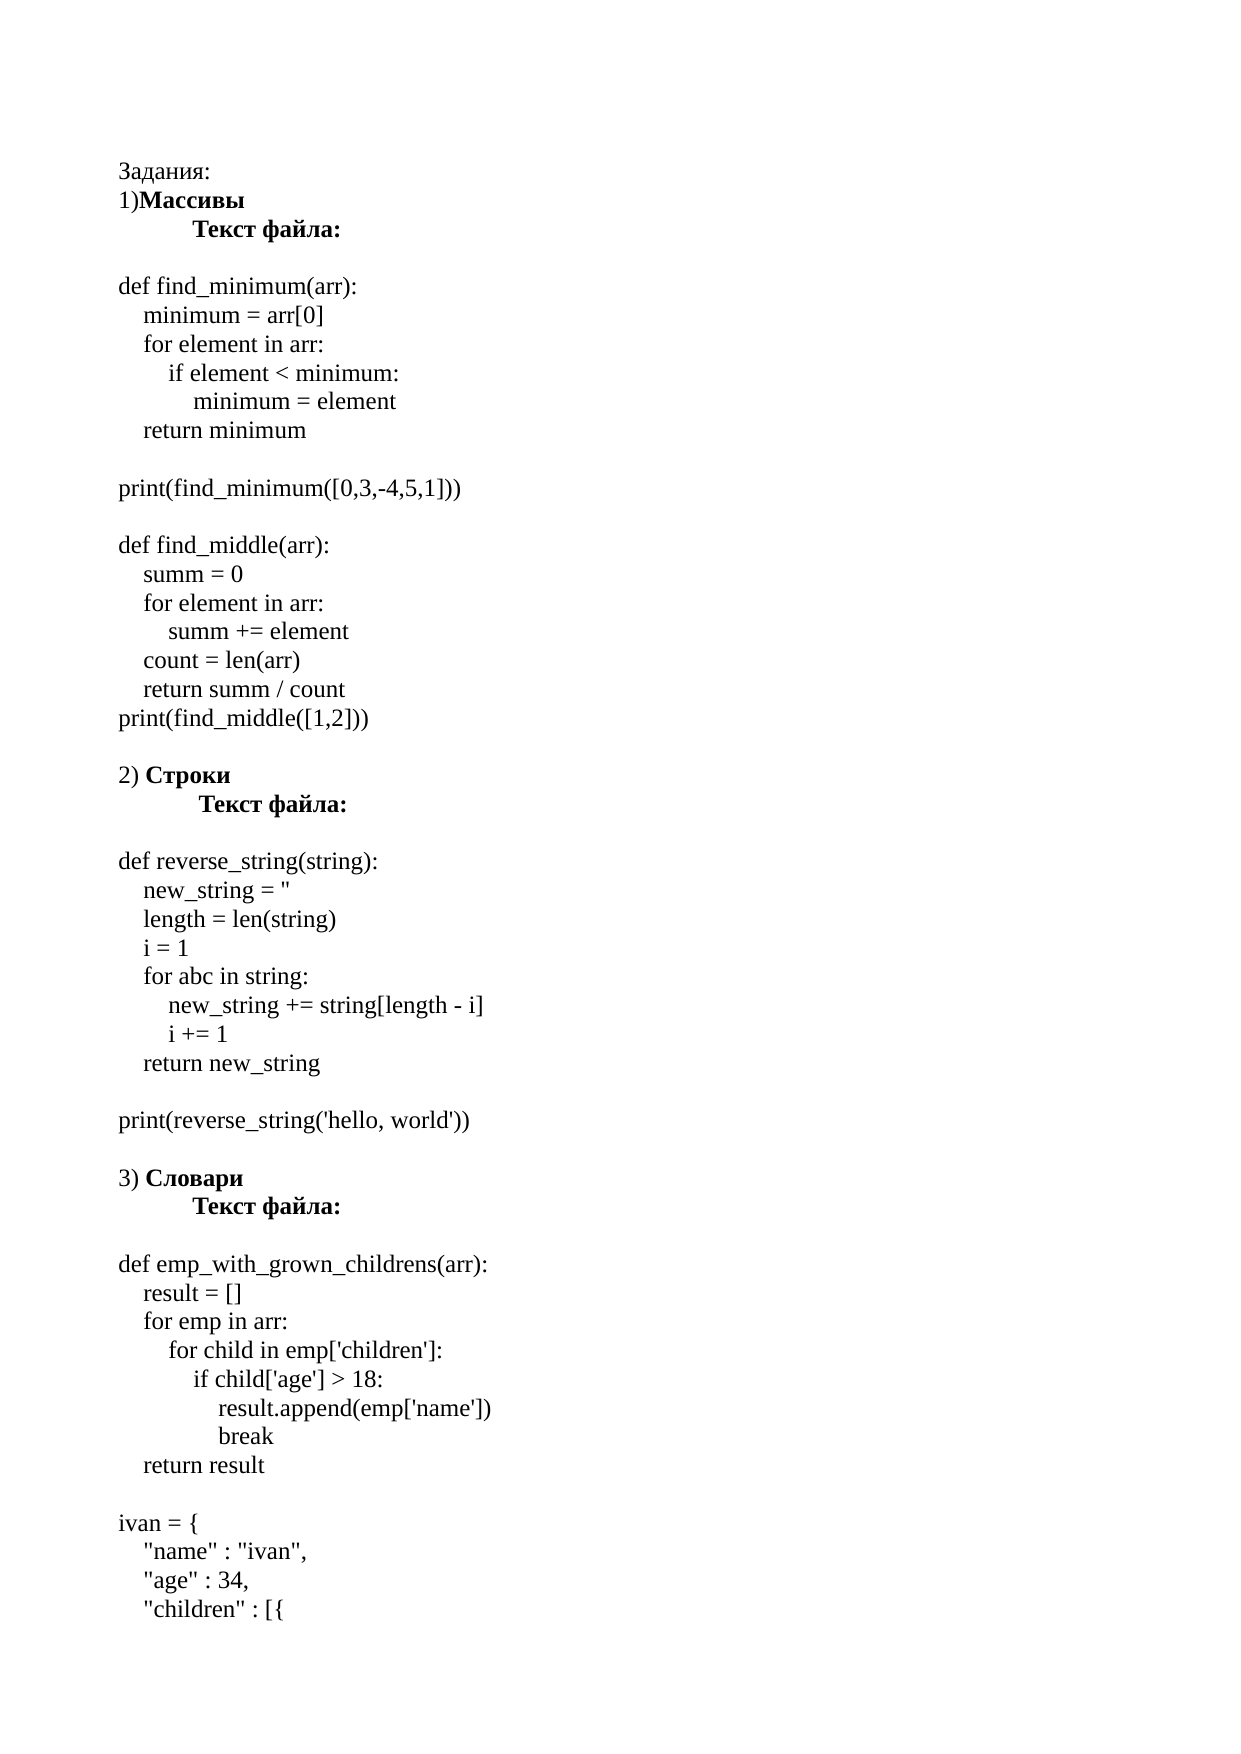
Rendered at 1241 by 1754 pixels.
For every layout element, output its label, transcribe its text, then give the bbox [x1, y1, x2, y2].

text "name" : "ivan", [118, 1536, 1122, 1565]
text Задания: 1)Массивы [118, 156, 1122, 214]
text if child['age'] > 18: [118, 1364, 1122, 1393]
text break [118, 1421, 1122, 1450]
text return minimum [118, 415, 1122, 444]
text result = [] [118, 1278, 1122, 1306]
text print(find_middle([1,2])) [118, 703, 1122, 731]
text result.append(emp['name']) [118, 1393, 1122, 1421]
text return summ / count [118, 674, 1122, 703]
text "children" : [{ [118, 1594, 1122, 1623]
text def emp_with_grown_childrens(arr): [118, 1249, 1122, 1278]
text for abc in string: [118, 961, 1122, 990]
text def find_minimum(arr): [118, 271, 1122, 300]
text count = len(arr) [118, 645, 1122, 674]
text print(reverse_string('hello, world')) [118, 1105, 1122, 1134]
text summ = 0 [118, 559, 1122, 588]
text i = 1 [118, 933, 1122, 961]
text new_string += string[length - i] [118, 990, 1122, 1019]
text return new_string [118, 1048, 1122, 1076]
text if element < minimum: [118, 358, 1122, 386]
text summ += element [118, 616, 1122, 645]
text return result [118, 1450, 1122, 1479]
text for child in emp['children']: [118, 1335, 1122, 1364]
text Текст файла: [118, 1191, 1122, 1220]
text length = len(string) [118, 904, 1122, 933]
text Текст файла: [118, 789, 1122, 818]
text minimum = arr[0] [118, 300, 1122, 329]
text print(find_minimum([0,3,-4,5,1])) [118, 473, 1122, 501]
text "age" : 34, [118, 1565, 1122, 1594]
text for emp in arr: [118, 1306, 1122, 1335]
text minimum = element [118, 386, 1122, 415]
text def reverse_string(string): [118, 846, 1122, 875]
text for element in arr: [118, 588, 1122, 616]
text def find_middle(arr): [118, 530, 1122, 559]
text 2) Строки [118, 760, 1122, 789]
text ivan = { [118, 1508, 1122, 1536]
text new_string = '' [118, 875, 1122, 904]
text Текст файла: [118, 214, 1122, 243]
text 3) Словари [118, 1163, 1122, 1191]
text i += 1 [118, 1019, 1122, 1048]
text for element in arr: [118, 329, 1122, 358]
